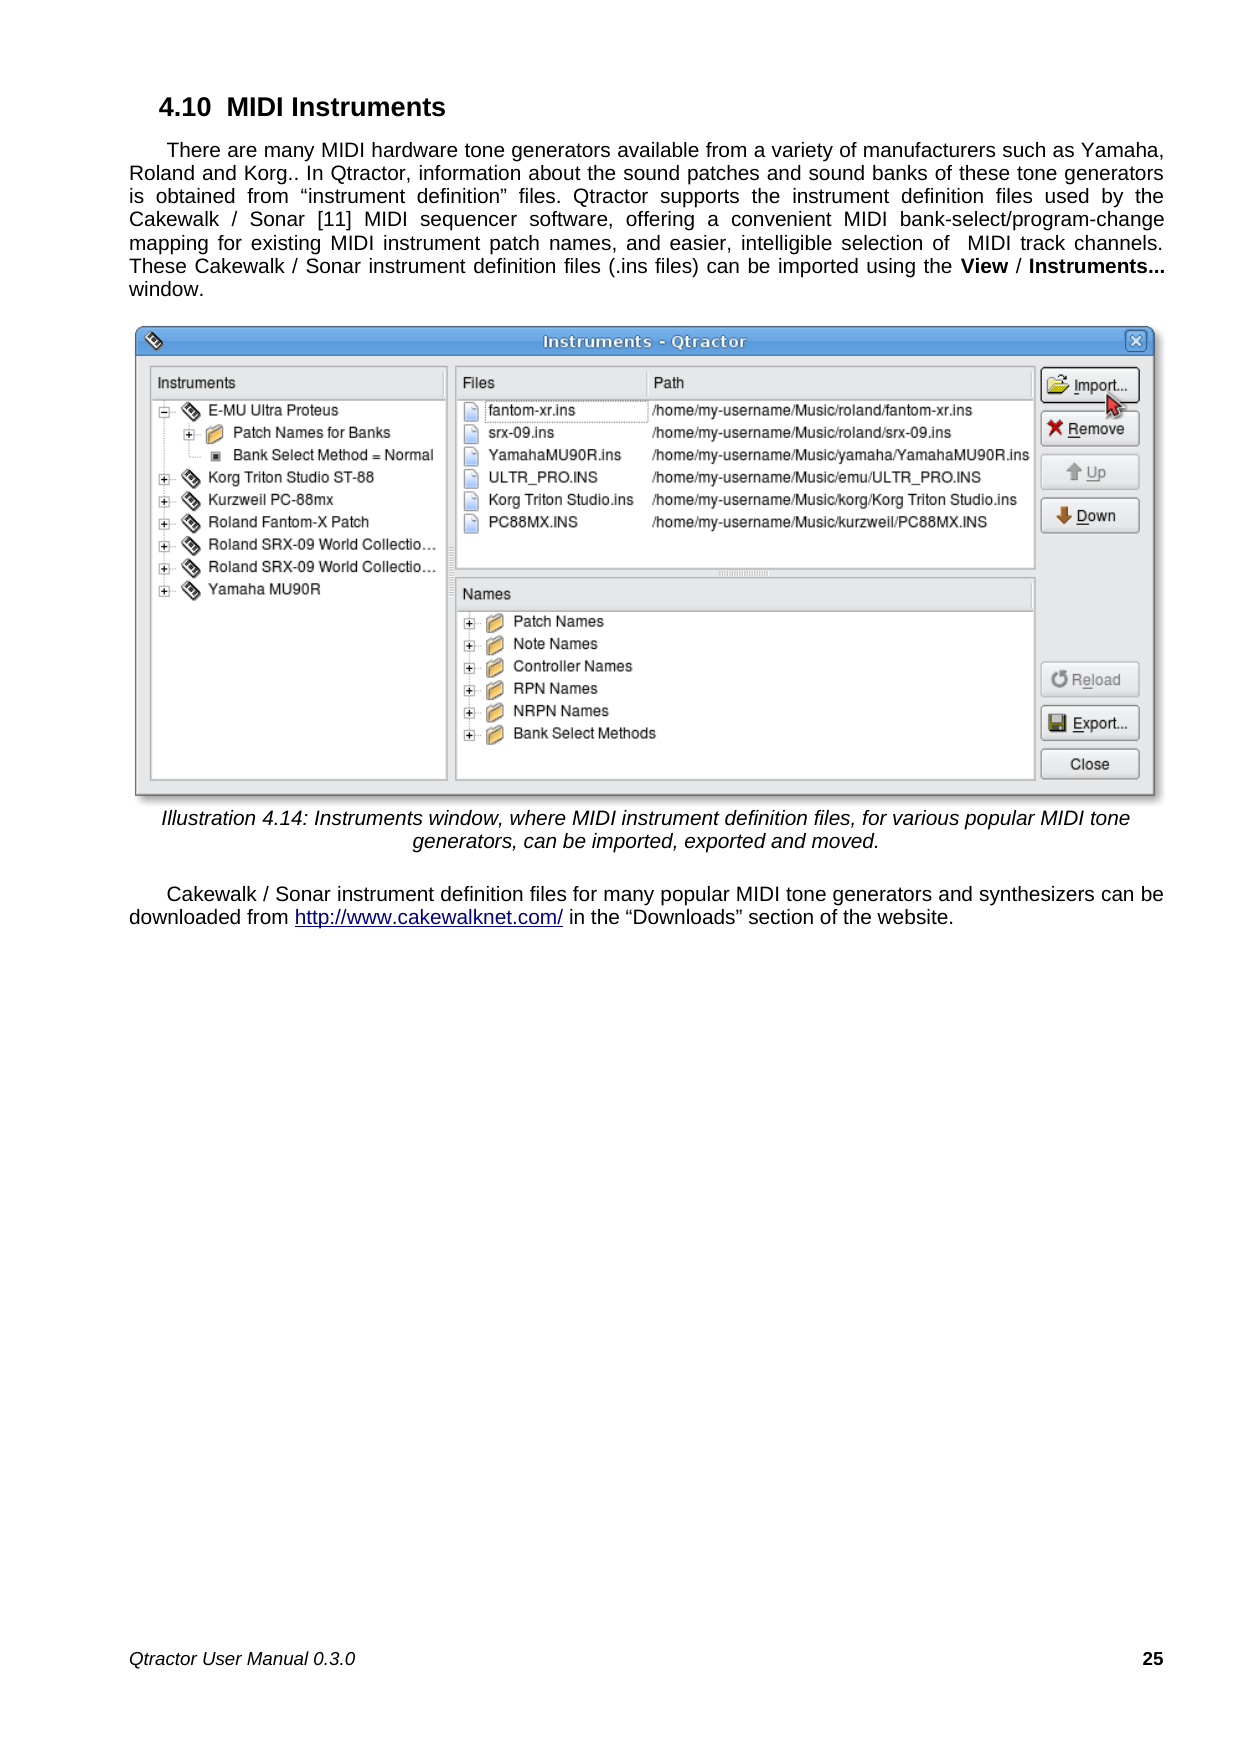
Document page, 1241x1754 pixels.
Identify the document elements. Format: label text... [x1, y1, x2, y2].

subtitle MIDI Instruments [129, 91, 1166, 122]
text Illustration 4.14: Instruments window, where MIDI instrument definition files, for various popular MIDI tone generators, can be imported, exported and moved. [129, 807, 1166, 853]
text Cakewalk / Sonar instrument definition files for many popular MIDI tone generators and synthesizers can be downloaded from http://www.cakewalknet.com/ in the “Downloads” section of the website. [129, 853, 1166, 929]
text There are many MIDI hardware tone generators available from a variety of manufacturers such as Yamaha, Roland and Korg.. In Qtractor, information about the sound patches and sound banks of these tone generators is obtained from “instrument definition” files. Qtractor supports the instrument definition files used by the Cakewalk / Sonar [11] MIDI sequencer software, offering a convenient MIDI bank-select/program-change mapping for existing MIDI instrument patch names, and easier, intelligible selection of MIDI track channels. These Cakewalk / Sonar instrument definition files (.ins files) can be imported using the View / Instruments... window. [129, 138, 1166, 301]
picture [129, 320, 1166, 807]
